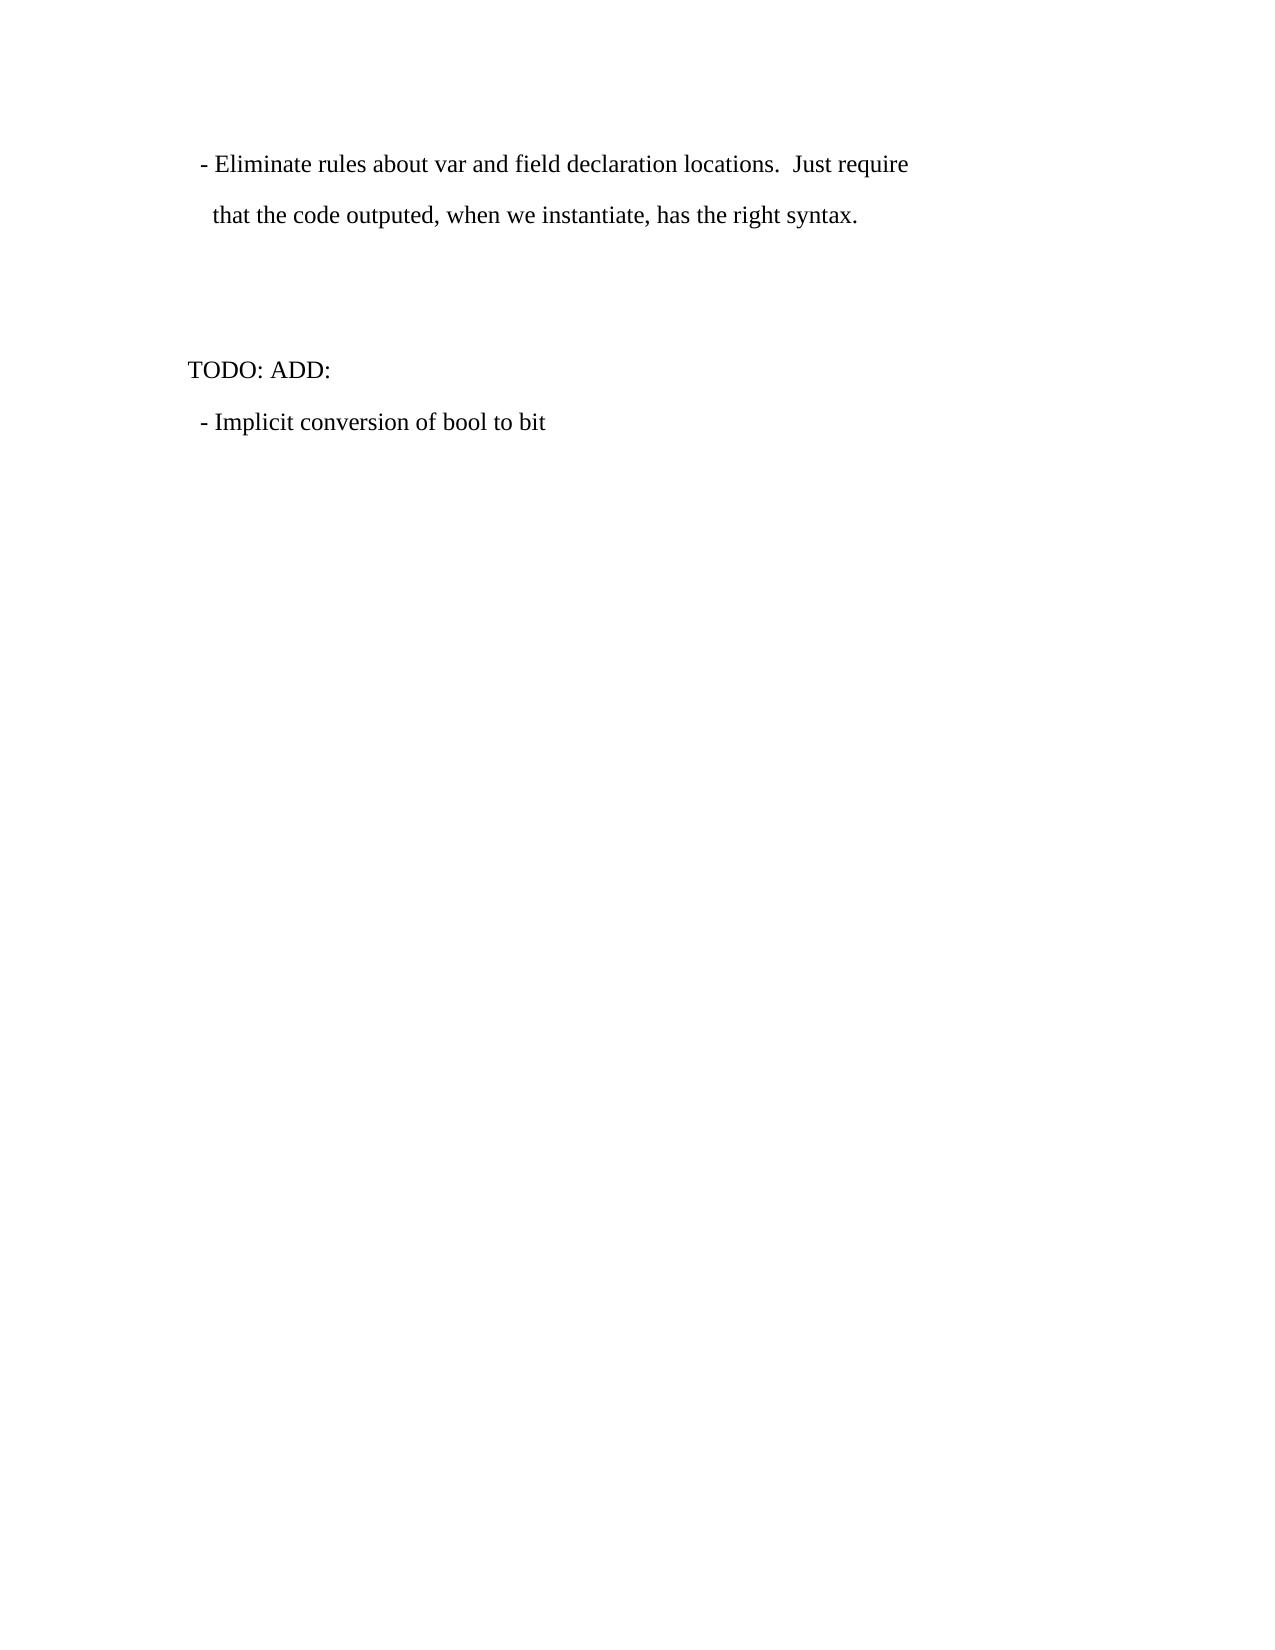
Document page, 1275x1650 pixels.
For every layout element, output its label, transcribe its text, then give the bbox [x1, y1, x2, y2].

text TODO: ADD: [187, 357, 1087, 384]
text - Eliminate rules about var and field declaration locations. Just require [187, 150, 1087, 178]
text that the code outputed, when we instantiate, has the right syntax. [187, 202, 1087, 229]
text - Implicit conversion of bool to bit [187, 408, 1087, 436]
